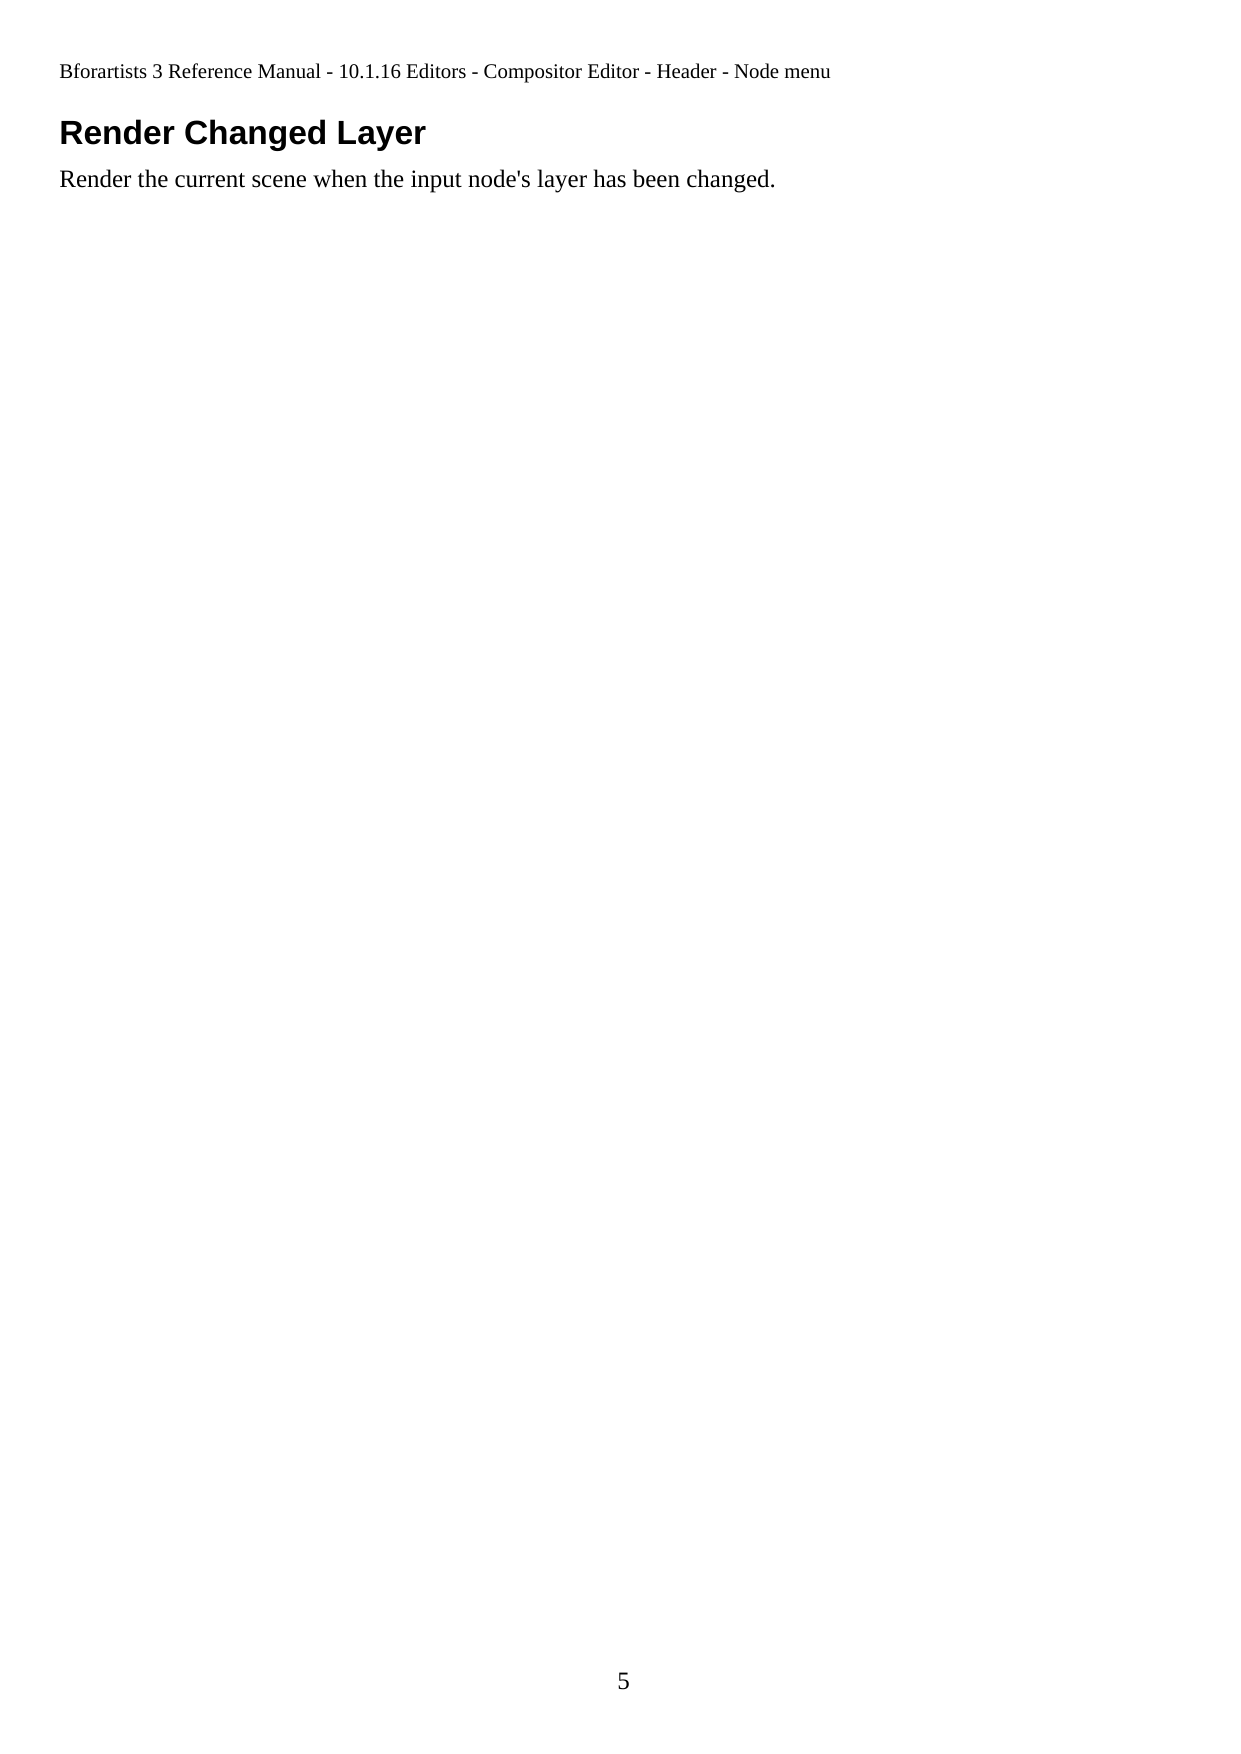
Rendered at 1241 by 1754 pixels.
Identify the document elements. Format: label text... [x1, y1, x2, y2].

subtitle Render Changed Layer [59, 113, 1181, 151]
text Render the current scene when the input node's layer has been changed. [59, 164, 1181, 192]
